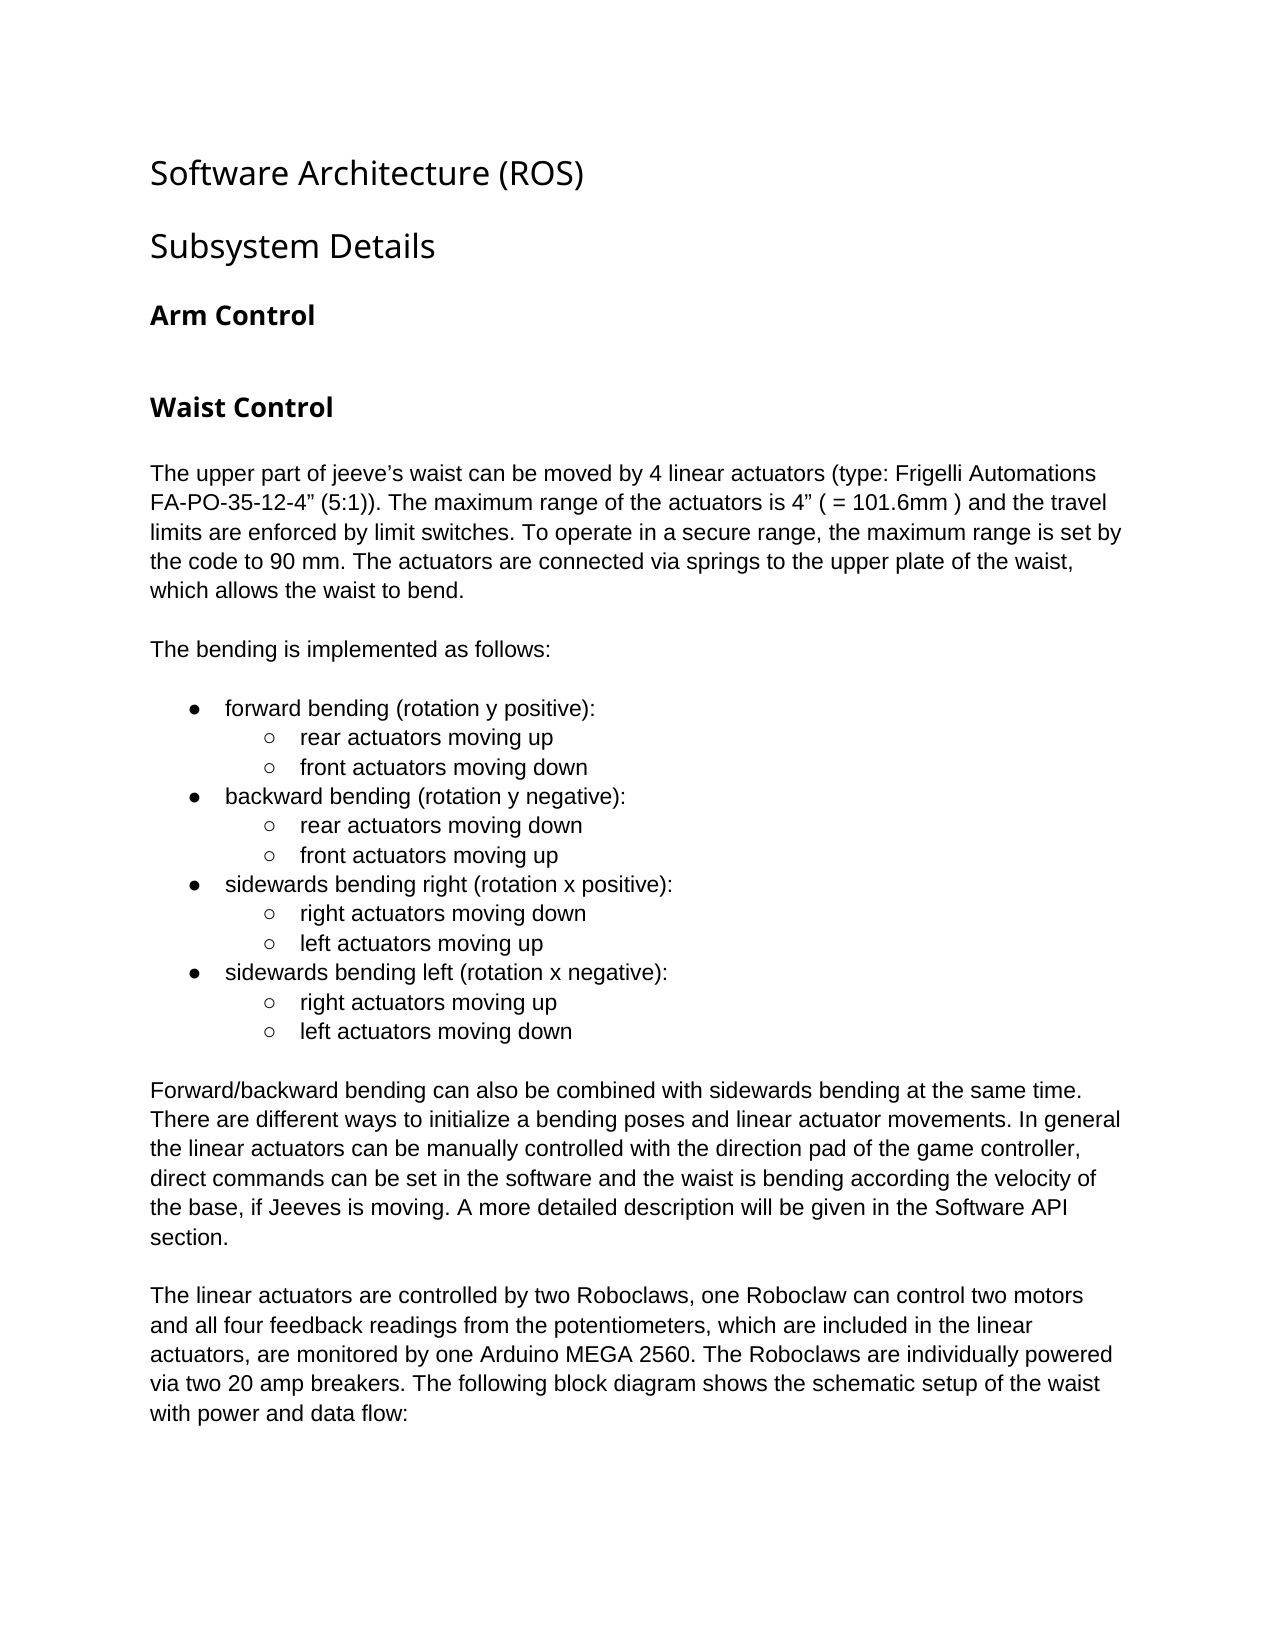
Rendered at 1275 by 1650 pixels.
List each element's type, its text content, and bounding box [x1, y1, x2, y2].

subtitle Subsystem Details [150, 223, 1125, 268]
list front actuators moving up [262, 842, 1125, 868]
list front actuators moving down [262, 754, 1125, 780]
list sidewards bending left (rotation x negative): [187, 960, 1125, 985]
subtitle Software Architecture (ROS) [150, 150, 1125, 195]
list sidewards bending right (rotation x positive): [187, 872, 1125, 897]
list forward bending (rotation y positive): [187, 695, 1125, 721]
text The bending is implemented as follows: [150, 637, 1125, 662]
text The upper part of jeeve’s waist can be moved by 4 linear actuators (type: Frigelli Automations FA-PO-35-12-4” (5:1)). The maximum range of the actuators is 4” ( = 101.6mm ) and the travel limits are enforced by limit switches. To operate in a secure range, the maximum range is set by the code to 90 mm. The actuators are connected via springs to the upper plate of the waist, which allows the waist to bend. [150, 460, 1125, 603]
list rear actuators moving up [262, 725, 1125, 750]
list left actuators moving down [262, 1018, 1125, 1044]
list right actuators moving up [262, 989, 1125, 1015]
subtitle Arm Control [150, 296, 1125, 333]
list rear actuators moving down [262, 813, 1125, 838]
list backward bending (rotation y negative): [187, 783, 1125, 809]
text The linear actuators are controlled by two Roboclaws, one Roboclaw can control two motors and all four feedback readings from the potentiometers, which are included in the linear actuators, are monitored by one Arduino MEGA 2560. The Roboclaws are individually powered via two 20 amp breakers. The following block diagram shows the schematic setup of the waist with power and data flow: [150, 1283, 1125, 1426]
subtitle Waist Control [150, 389, 1125, 426]
text Forward/backward bending can also be combined with sidewards bending at the same time. There are different ways to initialize a bending poses and linear actuator movements. In general the linear actuators can be manually controlled with the direction pad of the game controller, direct commands can be set in the software and the waist is bending according the velocity of the base, if Jeeves is moving. A more detailed description will be given in the Software API section. [150, 1077, 1125, 1250]
list right actuators moving down [262, 901, 1125, 927]
list left actuators moving up [262, 930, 1125, 956]
